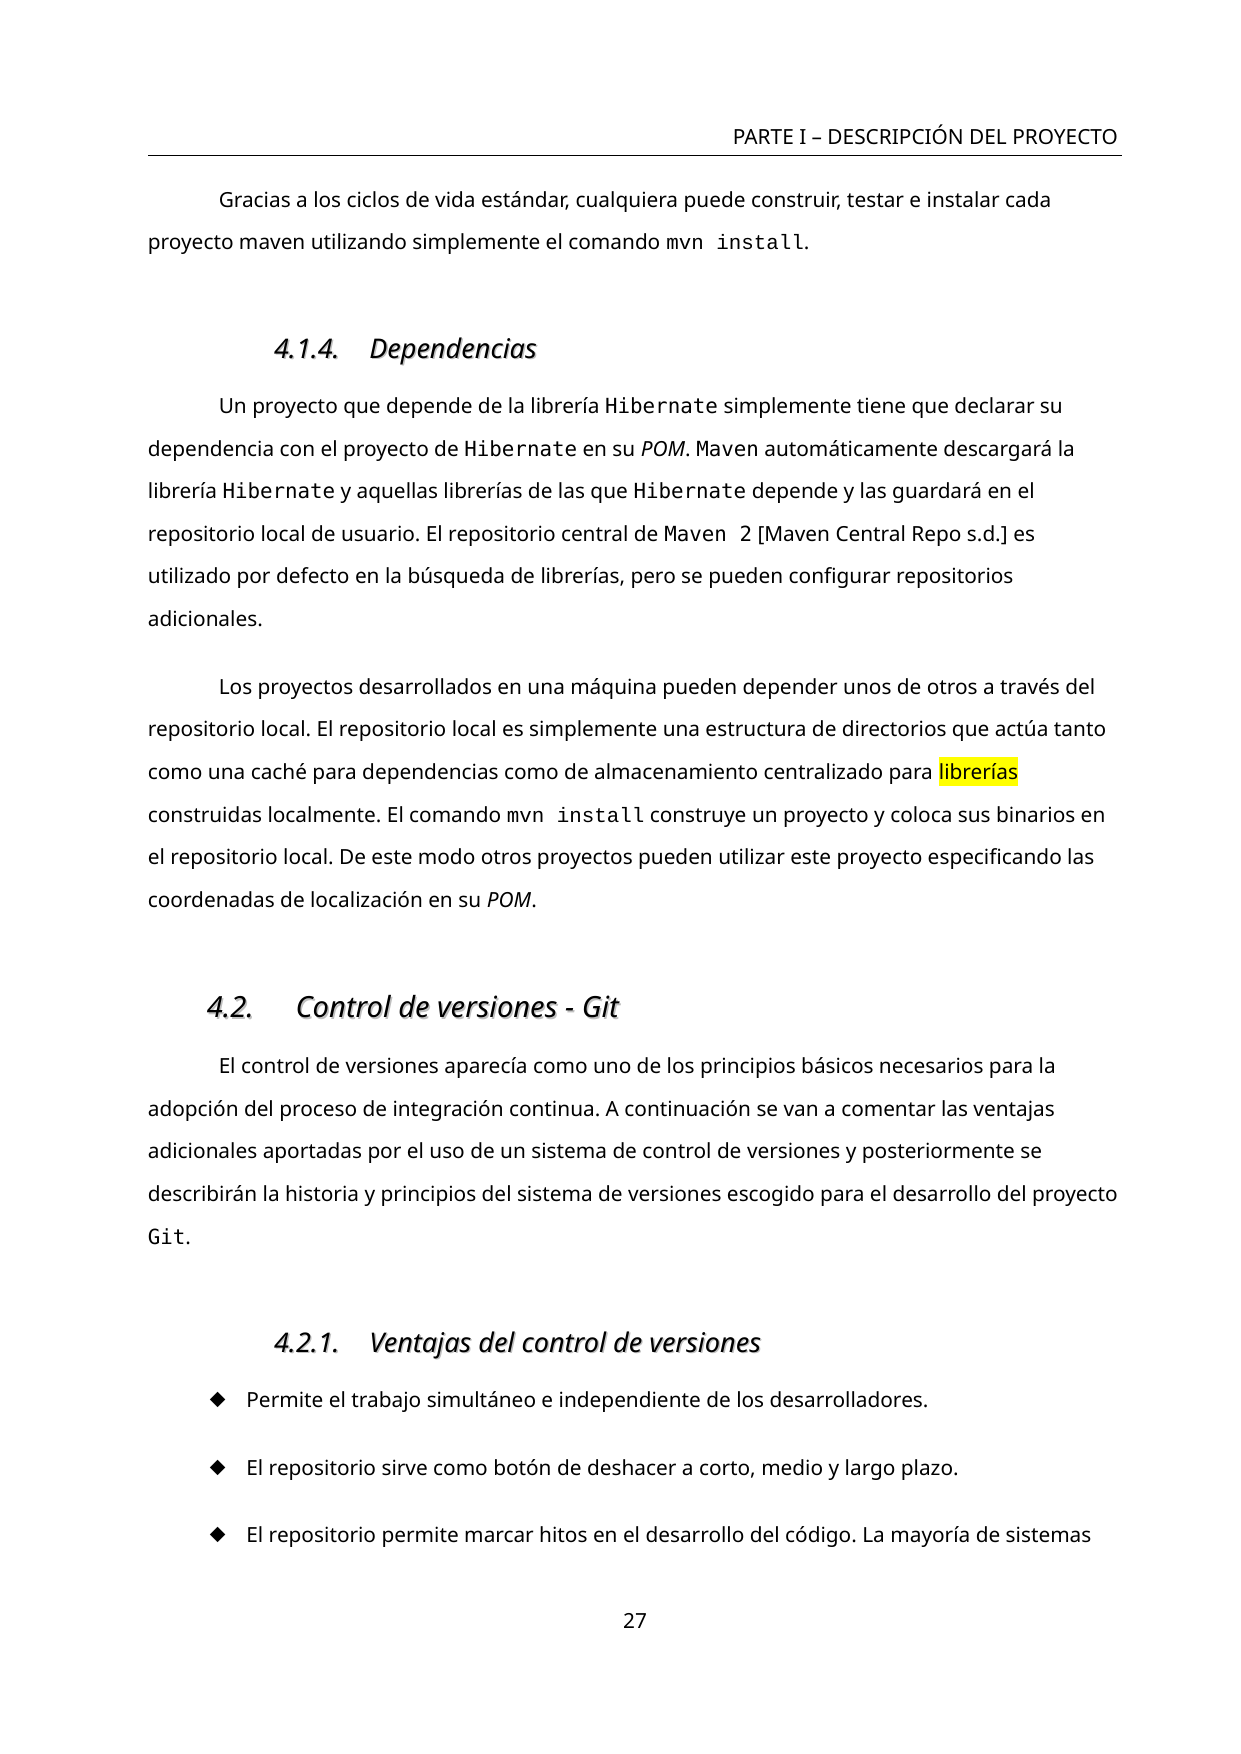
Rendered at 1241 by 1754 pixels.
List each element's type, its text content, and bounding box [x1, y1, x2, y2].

text Gracias a los ciclos de vida estándar, cualquiera puede construir, testar e instalar cada proyecto maven utilizando simplemente el comando mvn install. [148, 185, 1122, 256]
subtitle Ventajas del control de versiones [339, 1323, 1122, 1360]
subtitle Control de versiones - Git [207, 987, 1122, 1026]
text Un proyecto que depende de la librería Hibernate simplemente tiene que declarar su dependencia con el proyecto de Hibernate en su POM. Maven automáticamente descargará la librería Hibernate y aquellas librerías de las que Hibernate depende y las guardará en el repositorio local de usuario. El repositorio central de Maven 2 [Maven Central Repo s.d.] es utilizado por defecto en la búsqueda de librerías, pero se pueden configurar repositorios adicionales. [148, 391, 1122, 633]
list El repositorio permite marcar hitos en el desarrollo del código. La mayoría de sistemas [209, 1521, 1122, 1549]
subtitle Dependencias [339, 329, 1122, 366]
text El control de versiones aparecía como uno de los principios básicos necesarios para la adopción del proceso de integración continua. A continuación se van a comentar las ventajas adicionales aportadas por el uso de un sistema de control de versiones y posteriormente se describirán la historia y principios del sistema de versiones escogido para el desarrollo del proyecto Git. [148, 1051, 1122, 1250]
list Permite el trabajo simultáneo e independiente de los desarrolladores. [209, 1385, 1122, 1414]
list El repositorio sirve como botón de deshacer a corto, medio y largo plazo. [209, 1453, 1122, 1481]
text Los proyectos desarrollados en una máquina pueden depender unos de otros a través del repositorio local. El repositorio local es simplemente una estructura de directorios que actúa tanto como una caché para dependencias como de almacenamiento centralizado para librerías construidas localmente. El comando mvn install construye un proyecto y coloca sus binarios en el repositorio local. De este modo otros proyectos pueden utilizar este proyecto especificando las coordenadas de localización en su POM. [148, 672, 1122, 913]
